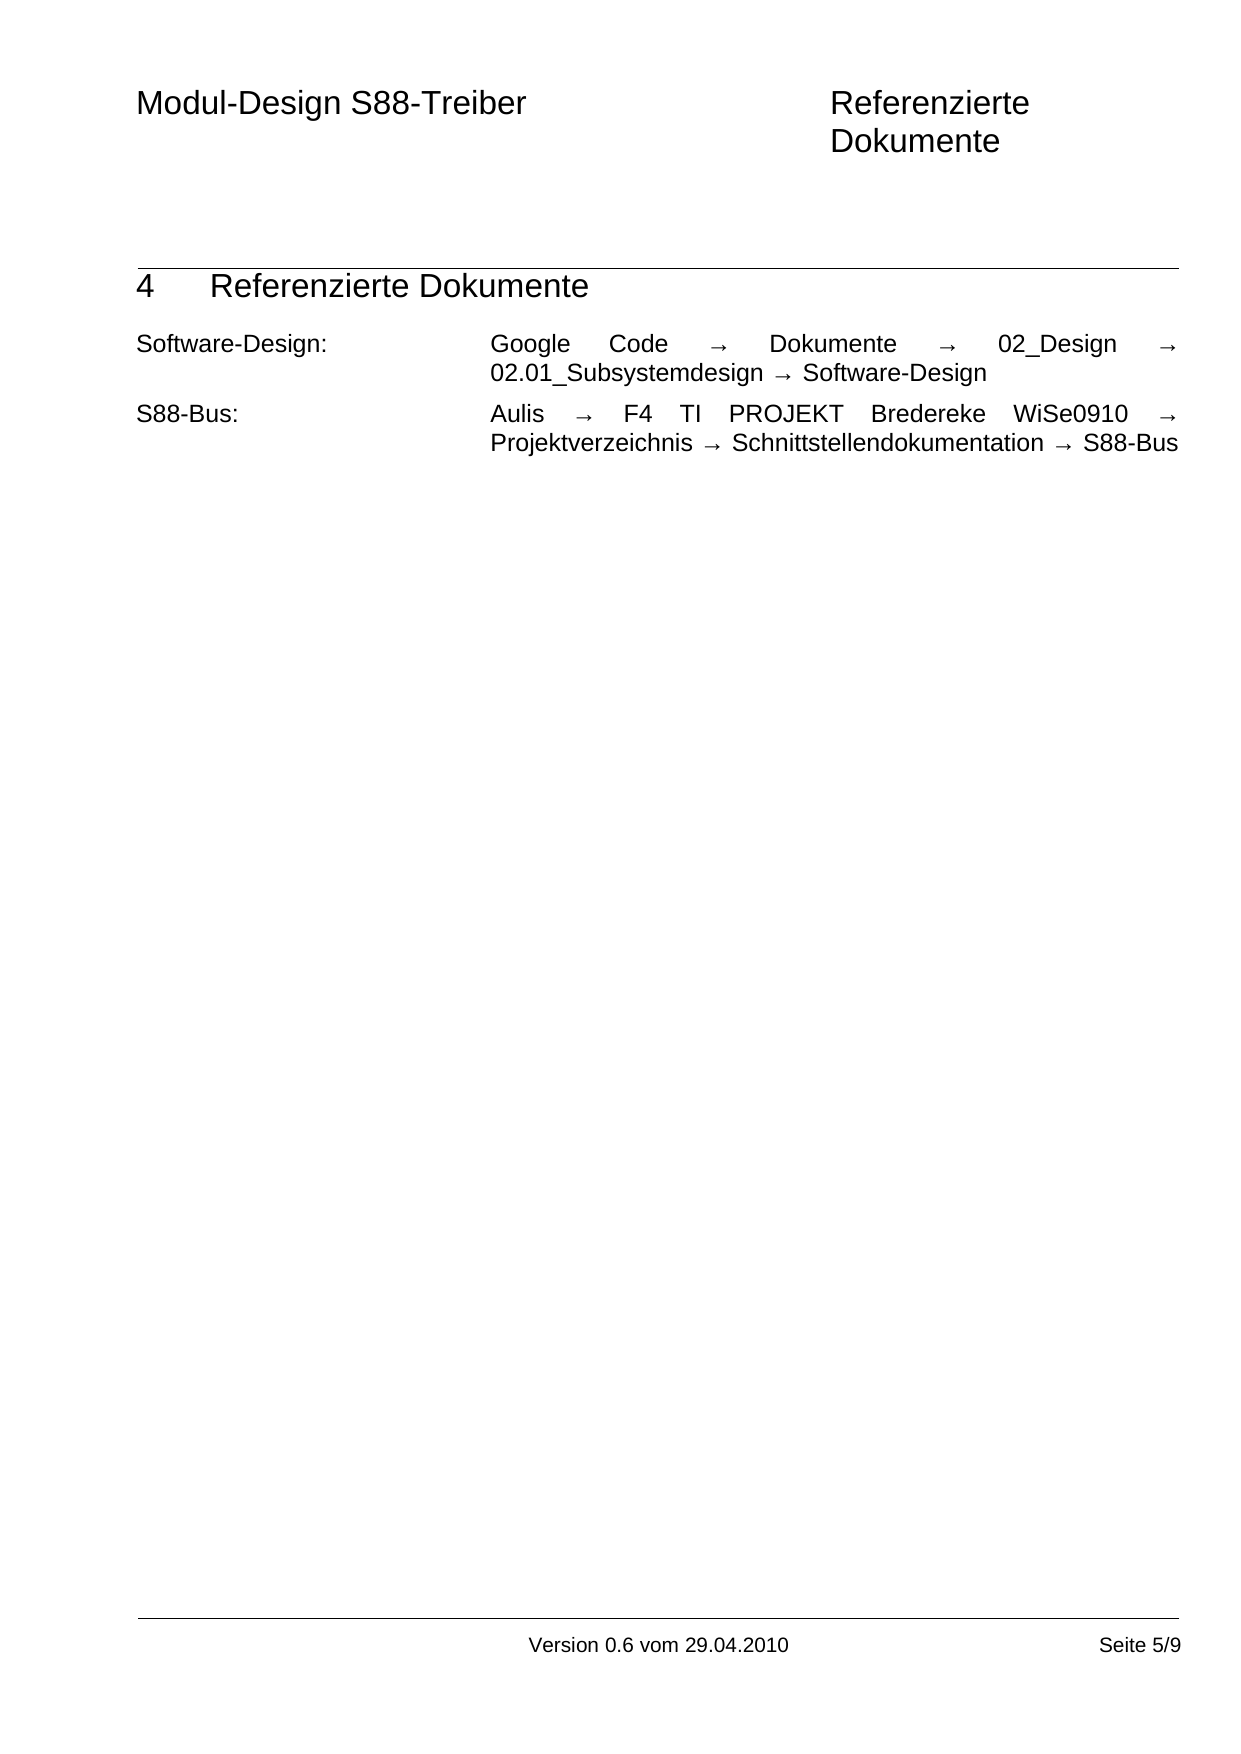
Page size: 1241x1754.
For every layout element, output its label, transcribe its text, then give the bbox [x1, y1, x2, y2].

subtitle Referenzierte Dokumente [136, 289, 1181, 304]
text S88-Bus: Aulis → F4 TI PROJEKT Bredereke WiSe0910 → Projektverzeichnis → Schnittstellendokumentation → S88-Bus [136, 399, 1181, 457]
text Software-Design: Google Code → Dokumente → 02_Design → 02.01_Subsystemdesign → Software-Design [136, 329, 1181, 387]
